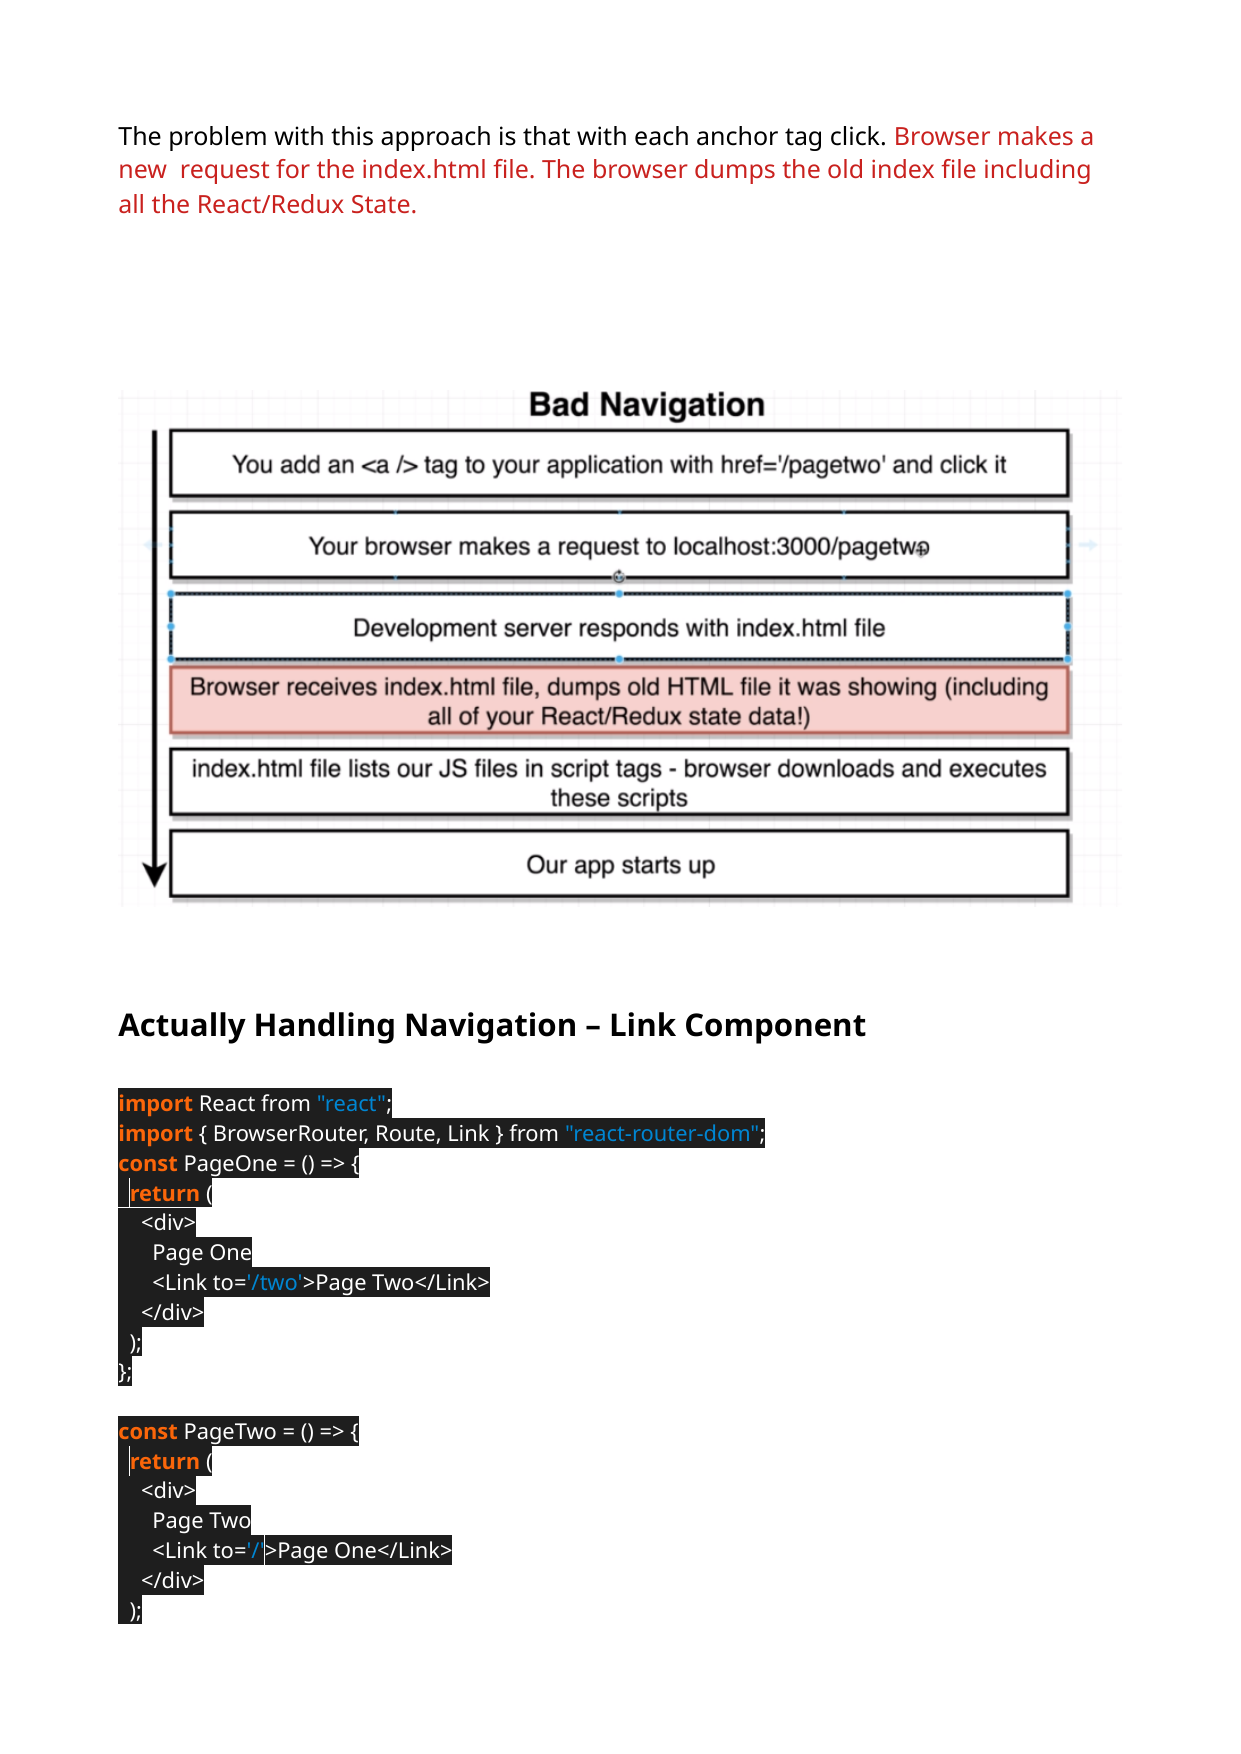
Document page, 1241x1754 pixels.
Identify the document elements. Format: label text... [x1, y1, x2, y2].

text const PageOne = () => { [118, 1148, 1122, 1178]
text The problem with this approach is that with each anchor tag click. Browser makes a new request for the index.html file. The browser dumps the old index file including all the React/Redux State. [118, 118, 1122, 220]
text import { BrowserRouter, Route, Link } from "react-router-dom"; [118, 1118, 1122, 1148]
text </div> [118, 1565, 1122, 1595]
text <div> [118, 1476, 1122, 1505]
text Page Two [118, 1505, 1122, 1535]
text <div> [118, 1207, 1122, 1237]
text </div> [118, 1297, 1122, 1327]
text <Link to='/'>Page One</Link> [118, 1535, 1122, 1565]
text ); [118, 1595, 1122, 1624]
text ); [118, 1327, 1122, 1356]
text import React from "react"; [118, 1088, 1122, 1118]
text <Link to='/two'>Page Two</Link> [118, 1267, 1122, 1297]
text Page One [118, 1237, 1122, 1267]
text return ( [118, 1178, 1122, 1207]
text return ( [118, 1446, 1122, 1476]
text const PageTwo = () => { [118, 1416, 1122, 1446]
text Actually Handling Navigation – Link Component [118, 1003, 1122, 1046]
text }; [118, 1356, 1122, 1386]
picture [118, 390, 1123, 907]
